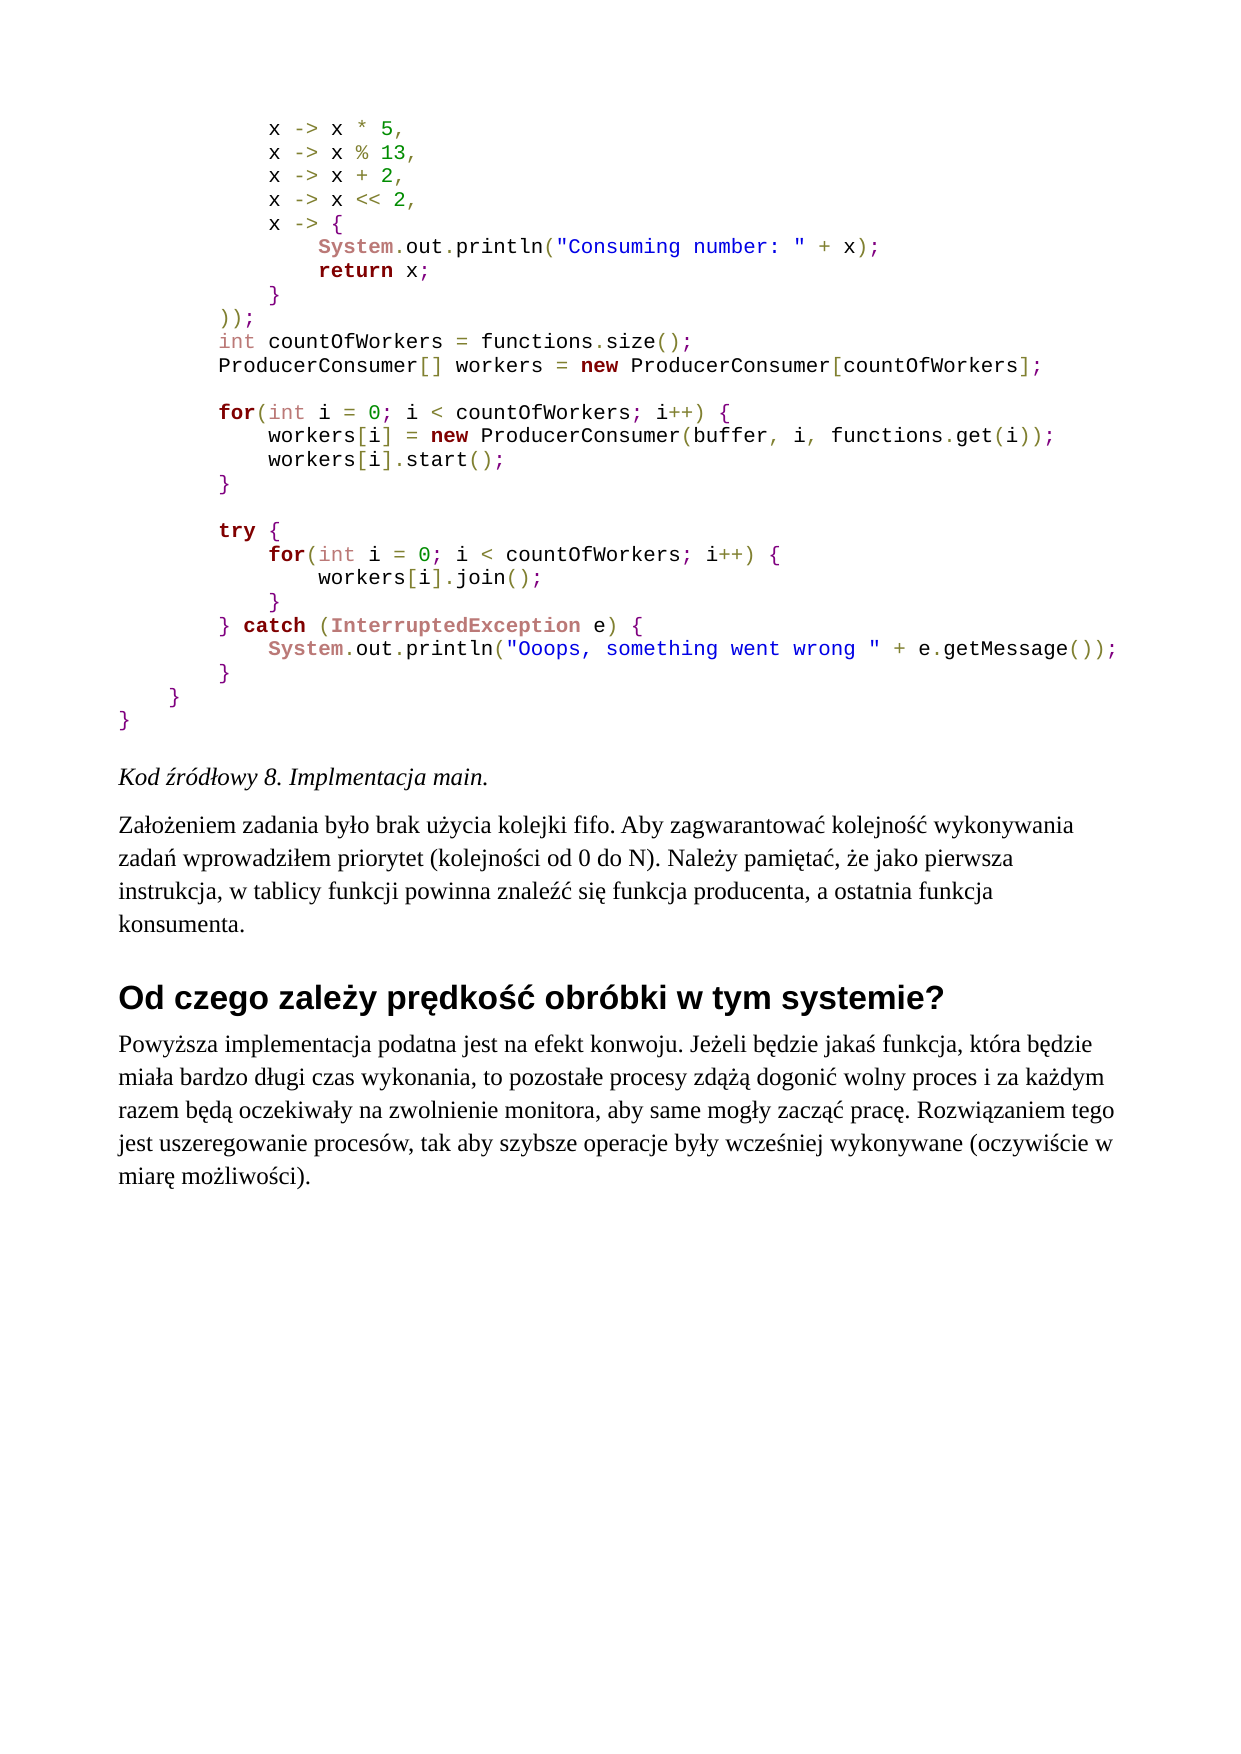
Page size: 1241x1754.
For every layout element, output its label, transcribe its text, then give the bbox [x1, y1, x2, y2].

text } [118, 662, 1122, 686]
text x -> x + 2, [118, 165, 1122, 189]
text x -> { [118, 213, 1122, 236]
text ProducerConsumer[] workers = new ProducerConsumer[countOfWorkers]; [118, 354, 1122, 378]
text } [118, 686, 1122, 709]
text for(int i = 0; i < countOfWorkers; i++) { [118, 544, 1122, 567]
text } [118, 709, 1122, 733]
text try { [118, 520, 1122, 544]
text Założeniem zadania było brak użycia kolejki fifo. Aby zagwarantować kolejność wykonywania zadań wprowadziłem priorytet (kolejności od 0 do N). Należy pamiętać, że jako pierwsza instrukcja, w tablicy funkcji powinna znaleźć się funkcja producenta, a ostatnia funkcja konsumenta. [118, 810, 1122, 938]
text for(int i = 0; i < countOfWorkers; i++) { [118, 402, 1122, 426]
text x -> x * 5, [118, 118, 1122, 142]
subtitle Od czego zależy prędkość obróbki w tym systemie? [118, 977, 1122, 1016]
text } [118, 473, 1122, 496]
text } [118, 591, 1122, 615]
text System.out.println("Ooops, something went wrong " + e.getMessage()); [118, 638, 1122, 662]
text return x; [118, 260, 1122, 284]
text } catch (InterruptedException e) { [118, 615, 1122, 638]
text x -> x << 2, [118, 189, 1122, 213]
text workers[i] = new ProducerConsumer(buffer, i, functions.get(i)); [118, 426, 1122, 449]
text Kod źródłowy 8. Implmentacja main. [118, 762, 1122, 791]
text } [118, 284, 1122, 307]
text x -> x % 13, [118, 142, 1122, 165]
text workers[i].join(); [118, 567, 1122, 591]
text System.out.println("Consuming number: " + x); [118, 236, 1122, 260]
text int countOfWorkers = functions.size(); [118, 331, 1122, 354]
text workers[i].start(); [118, 449, 1122, 473]
text Powyższa implementacja podatna jest na efekt konwoju. Jeżeli będzie jakaś funkcja, która będzie miała bardzo długi czas wykonania, to pozostałe procesy zdążą dogonić wolny proces i za każdym razem będą oczekiwały na zwolnienie monitora, aby same mogły zacząć pracę. Rozwiązaniem tego jest uszeregowanie procesów, tak aby szybsze operacje były wcześniej wykonywane (oczywiście w miarę możliwości). [118, 1029, 1122, 1189]
text )); [118, 307, 1122, 331]
